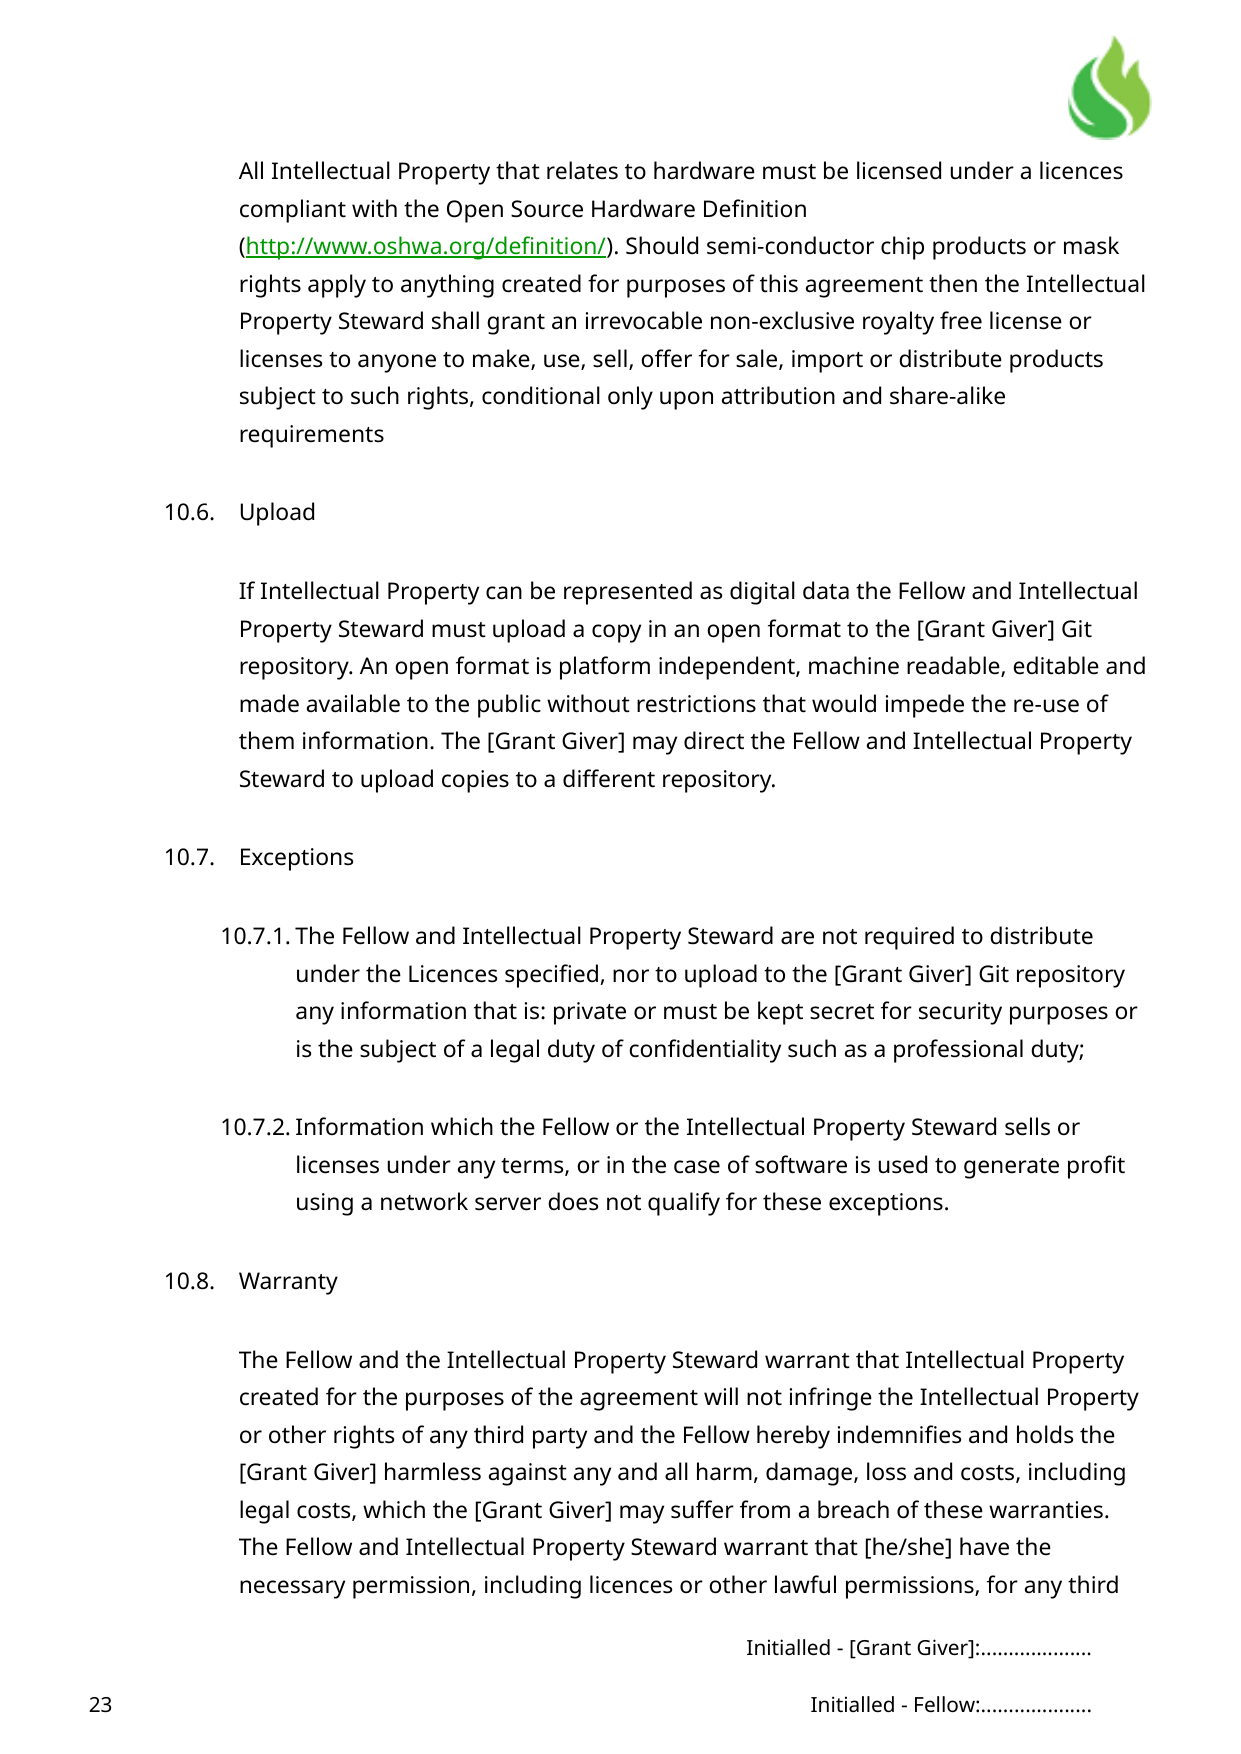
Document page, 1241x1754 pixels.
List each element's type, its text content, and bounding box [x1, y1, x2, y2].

subtitle The Fellow and the Intellectual Property Steward warrant that Intellectual Property created for the purposes of the agreement will not infringe the Intellectual Property or other rights of any third party and the Fellow hereby indemnifies and holds the [Grant Giver] harmless against any and all harm, damage, loss and costs, including legal costs, which the [Grant Giver] may suffer from a breach of these warranties. The Fellow and Intellectual Property Steward warrant that [he/she] have the necessary permission, including licences or other lawful permissions, for any third [163, 1344, 1152, 1600]
subtitle All Intellectual Property that relates to hardware must be licensed under a licences compliant with the Open Source Hardware Definition (http://www.oshwa.org/definition/). Should semi-conductor chip products or mask rights apply to anything created for purposes of this agreement then the Intellectual Property Steward shall grant an irrevocable non-exclusive royalty free license or licenses to anyone to make, use, sell, offer for sale, import or distribute products subject to such rights, conditional only upon attribution and share-alike requirements [163, 155, 1152, 449]
subtitle The Fellow and Intellectual Property Steward are not required to distribute under the Licences specified, nor to upload to the [Grant Giver] Git repository any information that is: private or must be kept secret for security purposes or is the subject of a legal duty of confidentiality such as a professional duty; [220, 920, 1152, 1064]
subtitle Upload [163, 496, 1152, 527]
subtitle If Intellectual Property can be represented as digital data the Fellow and Intellectual Property Steward must upload a copy in an open format to the [Grant Giver] Git repository. An open format is platform independent, machine readable, editable and made available to the public without restrictions that would impede the re-use of them information. The [Grant Giver] may direct the Fellow and Intellectual Property Steward to upload copies to a different repository. [163, 575, 1152, 794]
subtitle Exceptions [163, 841, 1152, 872]
subtitle Warranty [163, 1265, 1152, 1296]
subtitle Information which the Fellow or the Intellectual Property Steward sells or licenses under any terms, or in the case of software is used to generate profit using a network server does not qualify for these exceptions. [220, 1111, 1152, 1217]
picture [1089, 35, 1152, 114]
